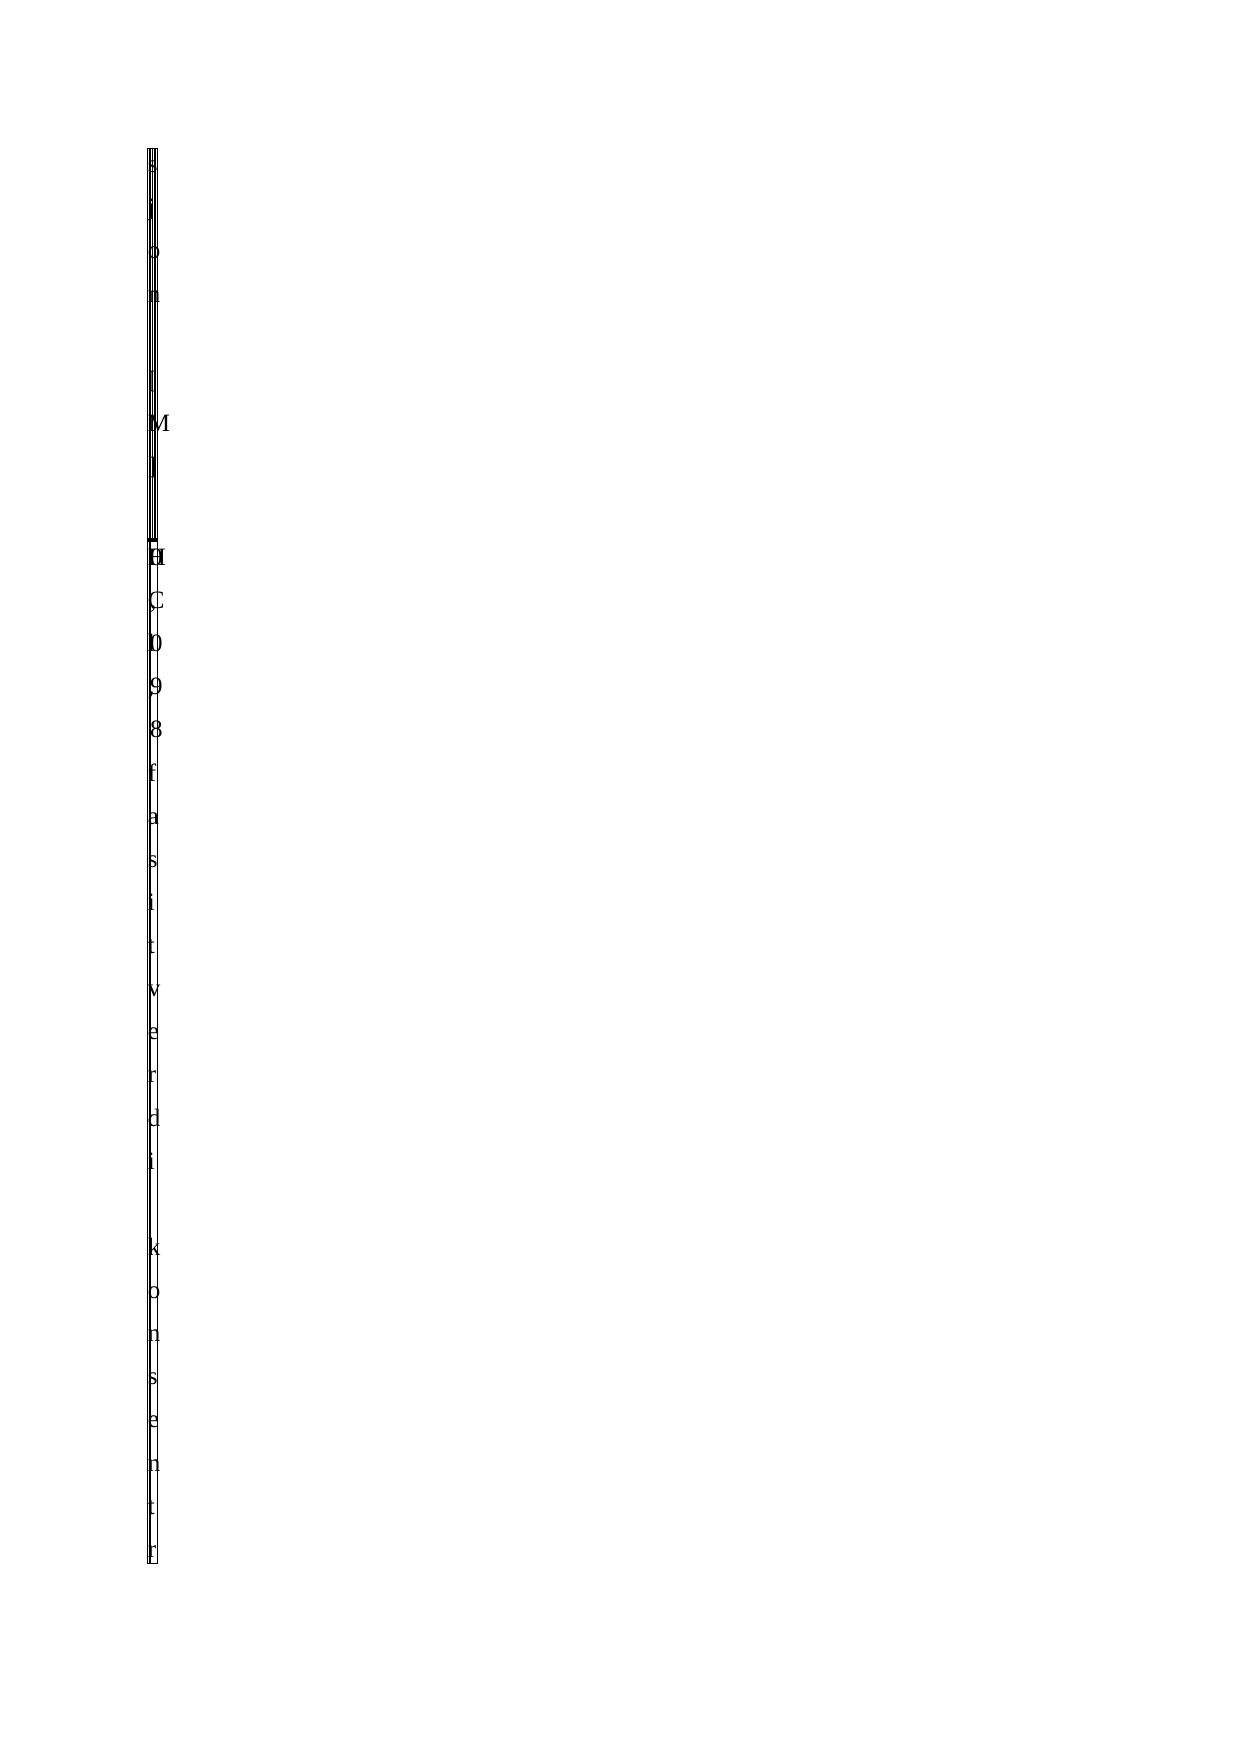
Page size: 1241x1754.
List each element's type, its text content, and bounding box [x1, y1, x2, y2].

table_cell 0,098 [151, 607, 157, 638]
table_cell 0,098 [151, 1033, 157, 1125]
table_cell 0,098 [151, 694, 157, 728]
table_cell 0,098 [151, 1331, 157, 1417]
table_cell 0,098 [151, 565, 157, 593]
table_cell 0,098 [151, 1126, 157, 1297]
table_cell 0,098 [151, 1461, 157, 1563]
table_cell 0,098 [151, 735, 157, 823]
table_cell 0,098 [151, 635, 157, 680]
table_cell 0,098 [151, 1421, 157, 1460]
table_cell 0,098 [151, 824, 157, 1029]
table_cell 0,098 [151, 1297, 157, 1330]
